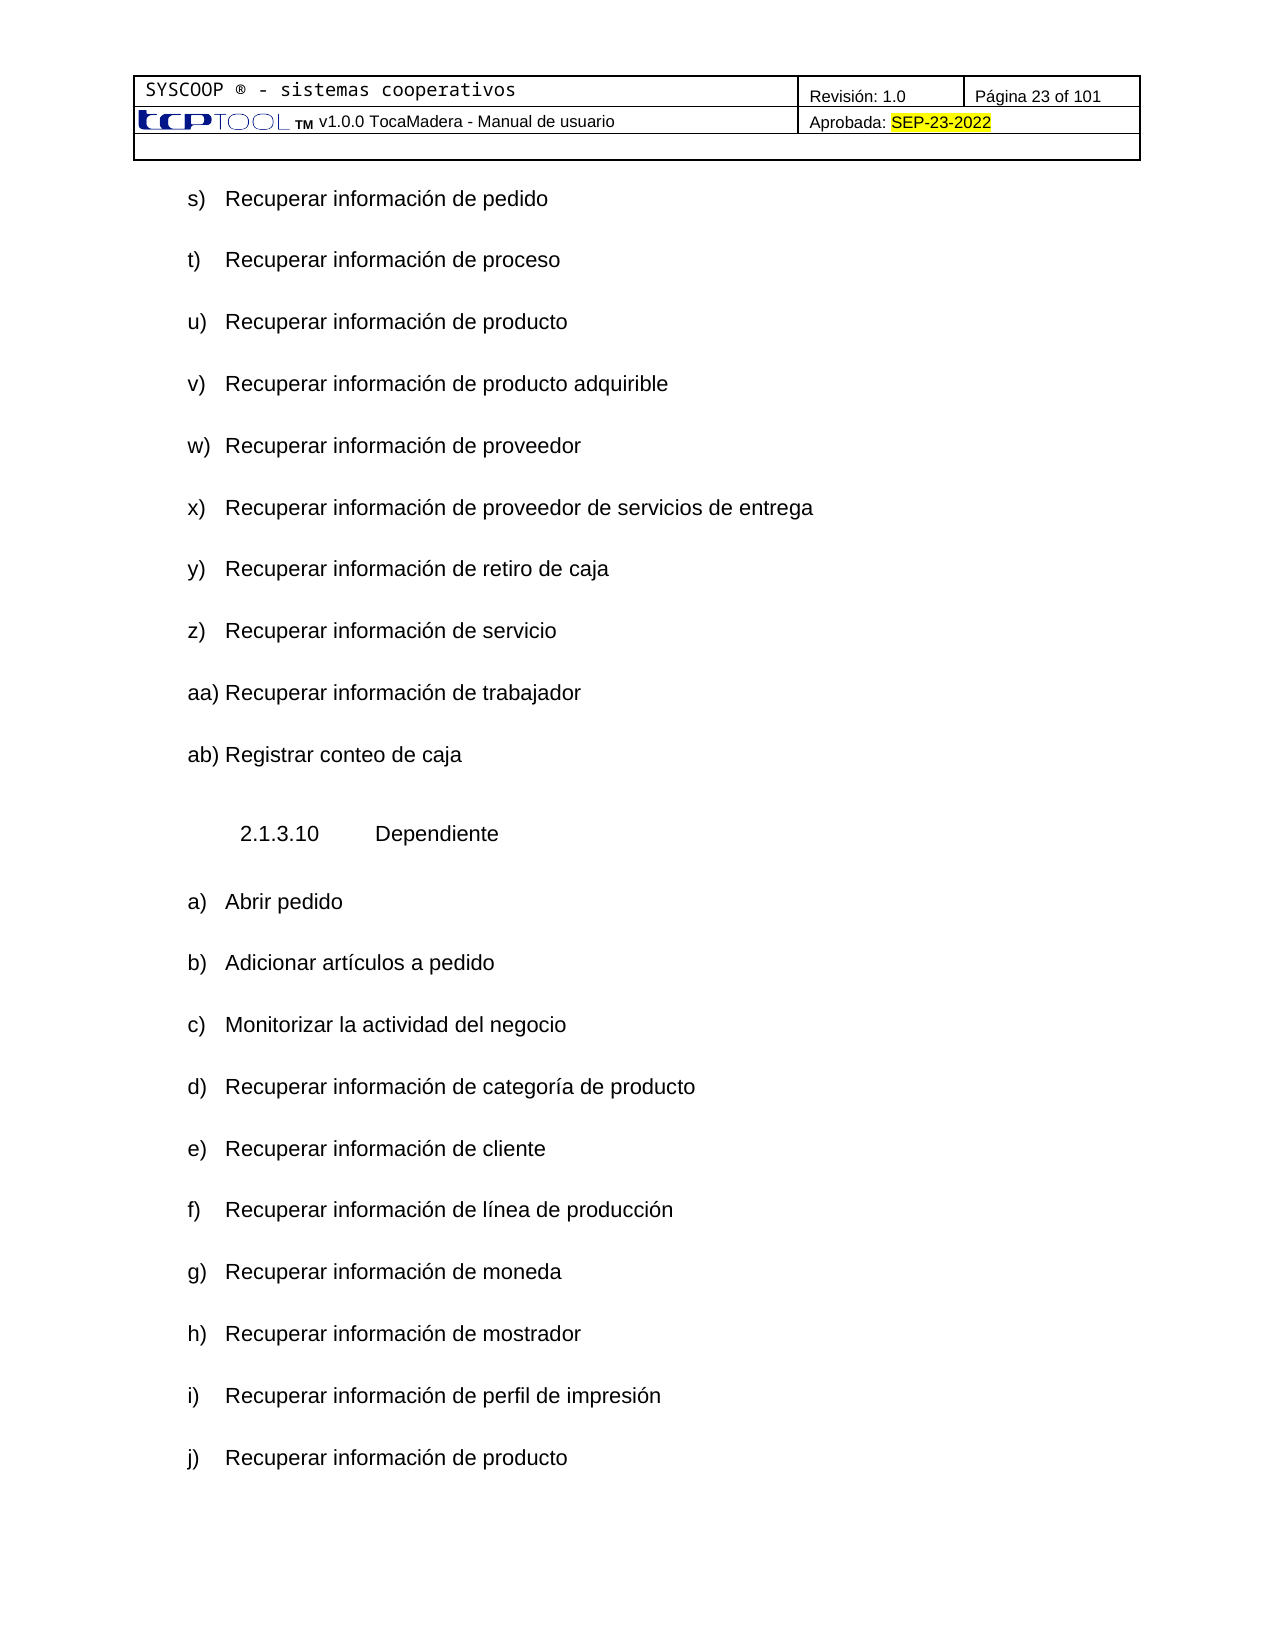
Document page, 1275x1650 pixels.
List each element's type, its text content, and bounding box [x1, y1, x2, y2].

list Recuperar información de categoría de producto [187, 1074, 1125, 1099]
list Recuperar información de cliente [187, 1136, 1125, 1161]
list Recuperar información de producto adquirible [187, 371, 1125, 396]
list Recuperar información de moneda [187, 1259, 1125, 1284]
list Registrar conteo de caja [187, 742, 1125, 767]
subtitle Dependiente [240, 821, 1125, 847]
list Recuperar información de proveedor de servicios de entrega [187, 494, 1125, 520]
list Recuperar información de trabajador [187, 680, 1125, 705]
picture [138, 110, 290, 130]
list Recuperar información de producto [187, 1444, 1125, 1470]
list Adicionar artículos a pedido [187, 950, 1125, 976]
list Monitorizar la actividad del negocio [187, 1012, 1125, 1037]
list Recuperar información de línea de producción [187, 1197, 1125, 1223]
list Recuperar información de pedido [187, 186, 1125, 211]
list Recuperar información de perfil de impresión [187, 1383, 1125, 1408]
list Recuperar información de proveedor [187, 433, 1125, 458]
list Abrir pedido [187, 888, 1125, 914]
list Recuperar información de servicio [187, 618, 1125, 643]
list Recuperar información de retiro de caja [187, 556, 1125, 581]
list Recuperar información de mostrador [187, 1321, 1125, 1346]
list Recuperar información de producto [187, 309, 1125, 334]
list Recuperar información de proceso [187, 247, 1125, 273]
